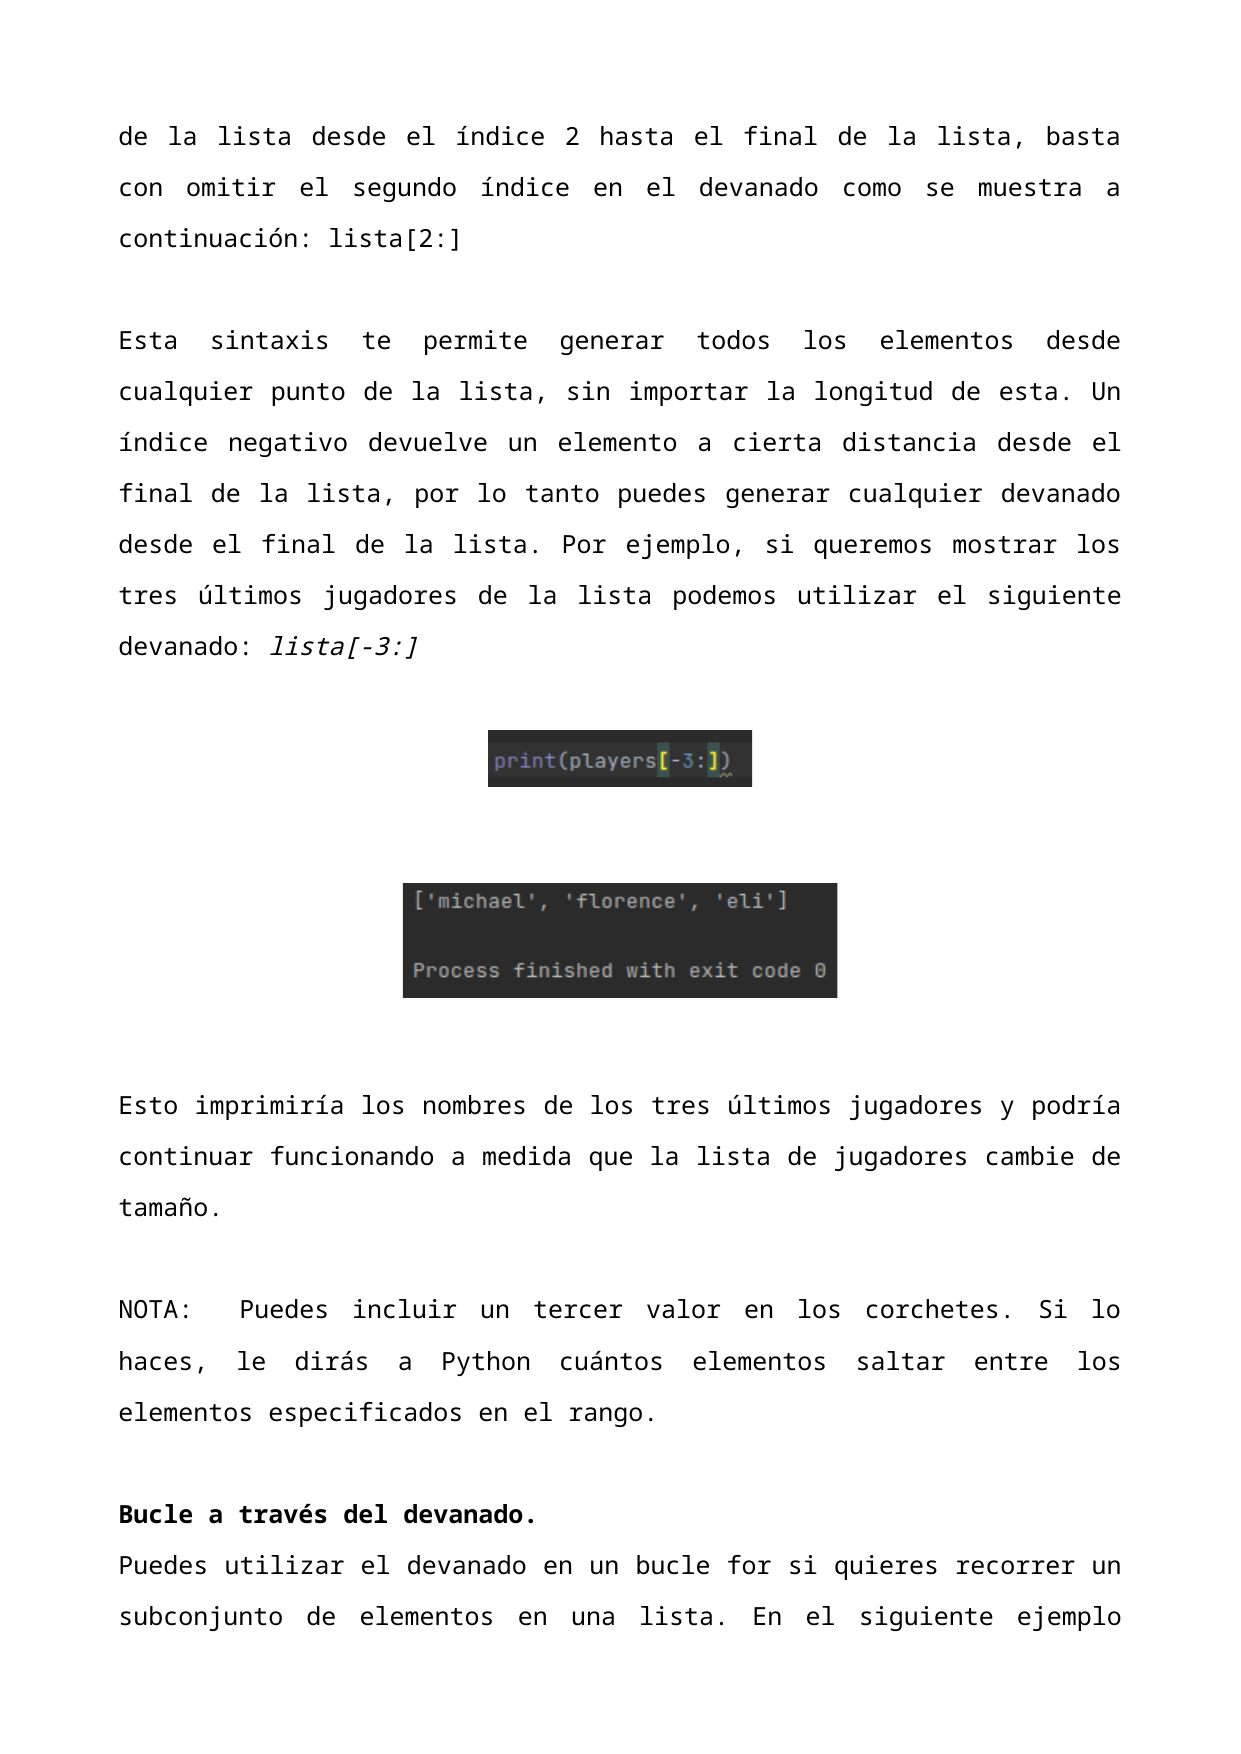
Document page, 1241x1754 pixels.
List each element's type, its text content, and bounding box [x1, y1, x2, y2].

text Esto imprimiría los nombres de los tres últimos jugadores y podría continuar funcionando a medida que la lista de jugadores cambie de tamaño. [118, 1088, 1122, 1224]
text Puedes utilizar el devanado en un bucle for si quieres recorrer un subconjunto de elementos en una lista. En el siguiente ejemplo [118, 1547, 1122, 1632]
text Bucle a través del devanado. [118, 1496, 1122, 1530]
picture [488, 730, 753, 787]
text de la lista desde el índice 2 hasta el final de la lista, basta con omitir el segundo índice en el devanado como se muestra a continuación: lista[2:] [118, 118, 1122, 254]
picture [402, 883, 838, 998]
text Esta sintaxis te permite generar todos los elementos desde cualquier punto de la lista, sin importar la longitud de esta. Un índice negativo devuelve un elemento a cierta distancia desde el final de la lista, por lo tanto puedes generar cualquier devanado desde el final de la lista. Por ejemplo, si queremos mostrar los tres últimos jugadores de la lista podemos utilizar el siguiente devanado: lista[-3:] [118, 322, 1122, 663]
text NOTA: Puedes incluir un tercer valor en los corchetes. Si lo haces, le dirás a Python cuántos elementos saltar entre los elementos especificados en el rango. [118, 1292, 1122, 1428]
